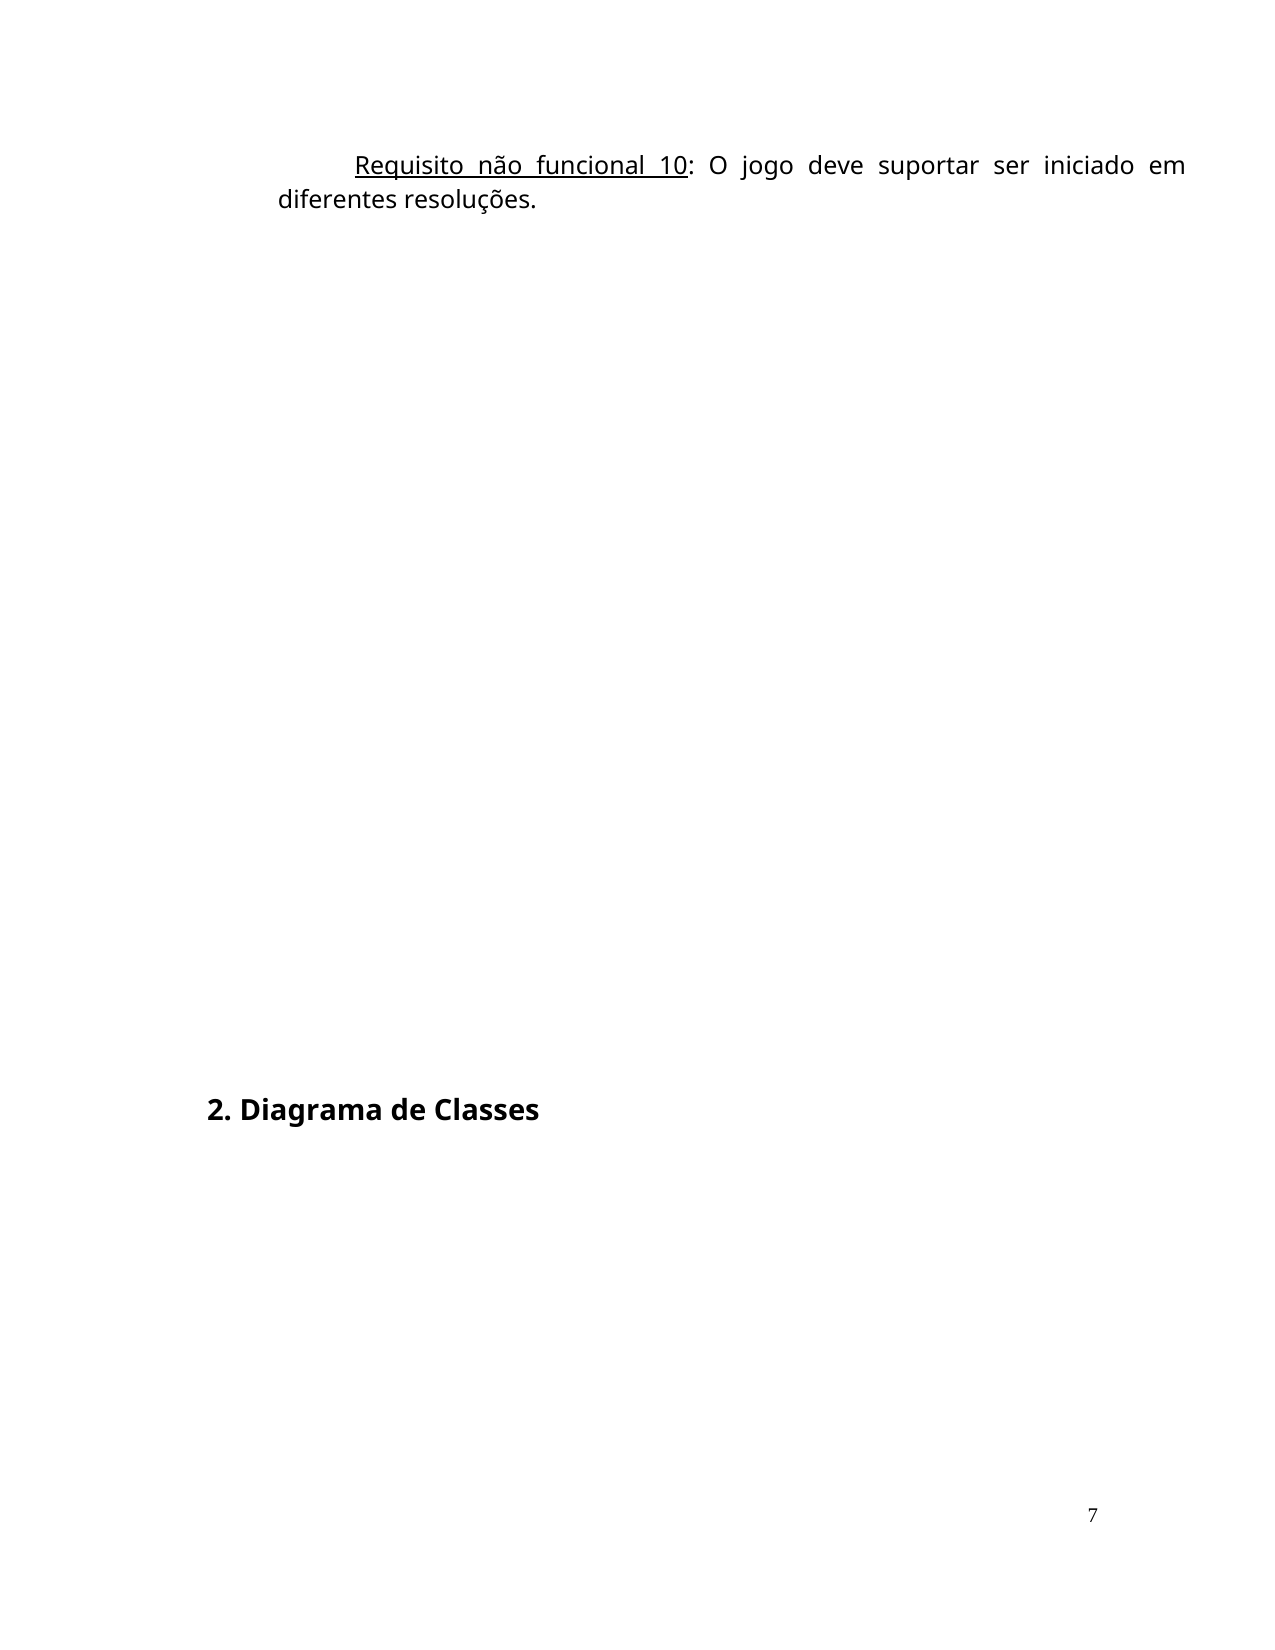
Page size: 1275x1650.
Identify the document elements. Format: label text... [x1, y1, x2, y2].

text 2. Diagrama de Classes [207, 1089, 1186, 1128]
text Requisito não funcional 10: O jogo deve suportar ser iniciado em diferentes resoluções. [278, 148, 1186, 216]
